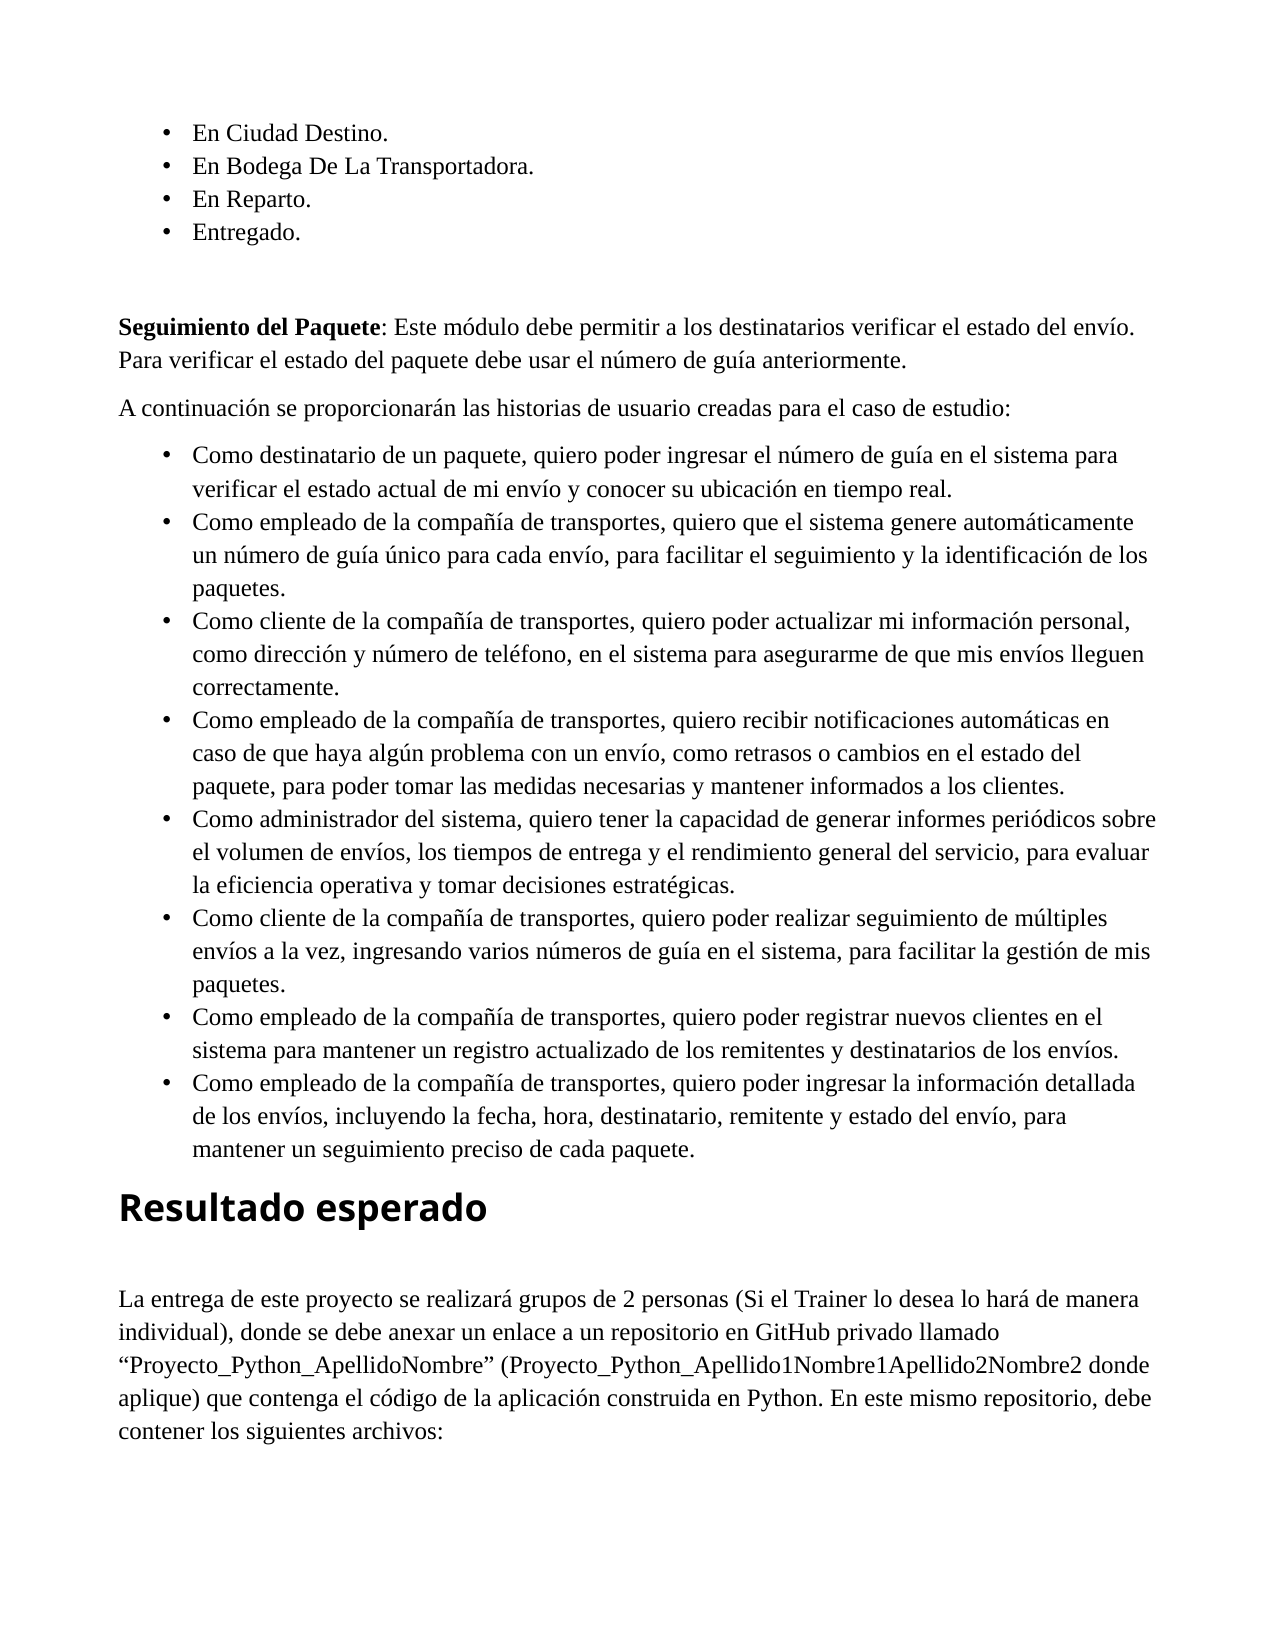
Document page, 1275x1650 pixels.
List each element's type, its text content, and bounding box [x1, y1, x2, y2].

list Entregado. [162, 217, 1157, 246]
list En Reparto. [162, 184, 1157, 213]
list Como empleado de la compañía de transportes, quiero poder ingresar la información detallada de los envíos, incluyendo la fecha, hora, destinatario, remitente y estado del envío, para mantener un seguimiento preciso de cada paquete. [162, 1068, 1157, 1163]
list Como administrador del sistema, quiero tener la capacidad de generar informes periódicos sobre el volumen de envíos, los tiempos de entrega y el rendimiento general del servicio, para evaluar la eficiencia operativa y tomar decisiones estratégicas. [162, 804, 1157, 899]
list Como empleado de la compañía de transportes, quiero poder registrar nuevos clientes en el sistema para mantener un registro actualizado de los remitentes y destinatarios de los envíos. [162, 1002, 1157, 1064]
list Como empleado de la compañía de transportes, quiero recibir notificaciones automáticas en caso de que haya algún problema con un envío, como retrasos o cambios en el estado del paquete, para poder tomar las medidas necesarias y mantener informados a los clientes. [162, 705, 1157, 799]
text La entrega de este proyecto se realizará grupos de 2 personas (Si el Trainer lo desea lo hará de manera individual), donde se debe anexar un enlace a un repositorio en GitHub privado llamado “Proyecto_Python_ApellidoNombre” (Proyecto_Python_Apellido1Nombre1Apellido2Nombre2 donde aplique) que contenga el código de la aplicación construida en Python. En este mismo repositorio, debe contener los siguientes archivos: [118, 1284, 1157, 1444]
text A continuación se proporcionarán las historias de usuario creadas para el caso de estudio: [118, 393, 1157, 422]
text Resultado esperado [118, 1182, 1157, 1233]
text Seguimiento del Paquete: Este módulo debe permitir a los destinatarios verificar el estado del envío. Para verificar el estado del paquete debe usar el número de guía anteriormente. [118, 312, 1157, 374]
list Como cliente de la compañía de transportes, quiero poder actualizar mi información personal, como dirección y número de teléfono, en el sistema para asegurarme de que mis envíos lleguen correctamente. [162, 606, 1157, 701]
list En Ciudad Destino. [162, 118, 1157, 147]
list En Bodega De La Transportadora. [162, 151, 1157, 180]
list Como empleado de la compañía de transportes, quiero que el sistema genere automáticamente un número de guía único para cada envío, para facilitar el seguimiento y la identificación de los paquetes. [162, 507, 1157, 601]
list Como cliente de la compañía de transportes, quiero poder realizar seguimiento de múltiples envíos a la vez, ingresando varios números de guía en el sistema, para facilitar la gestión de mis paquetes. [162, 903, 1157, 998]
list Como destinatario de un paquete, quiero poder ingresar el número de guía en el sistema para verificar el estado actual de mi envío y conocer su ubicación en tiempo real. [162, 441, 1157, 502]
